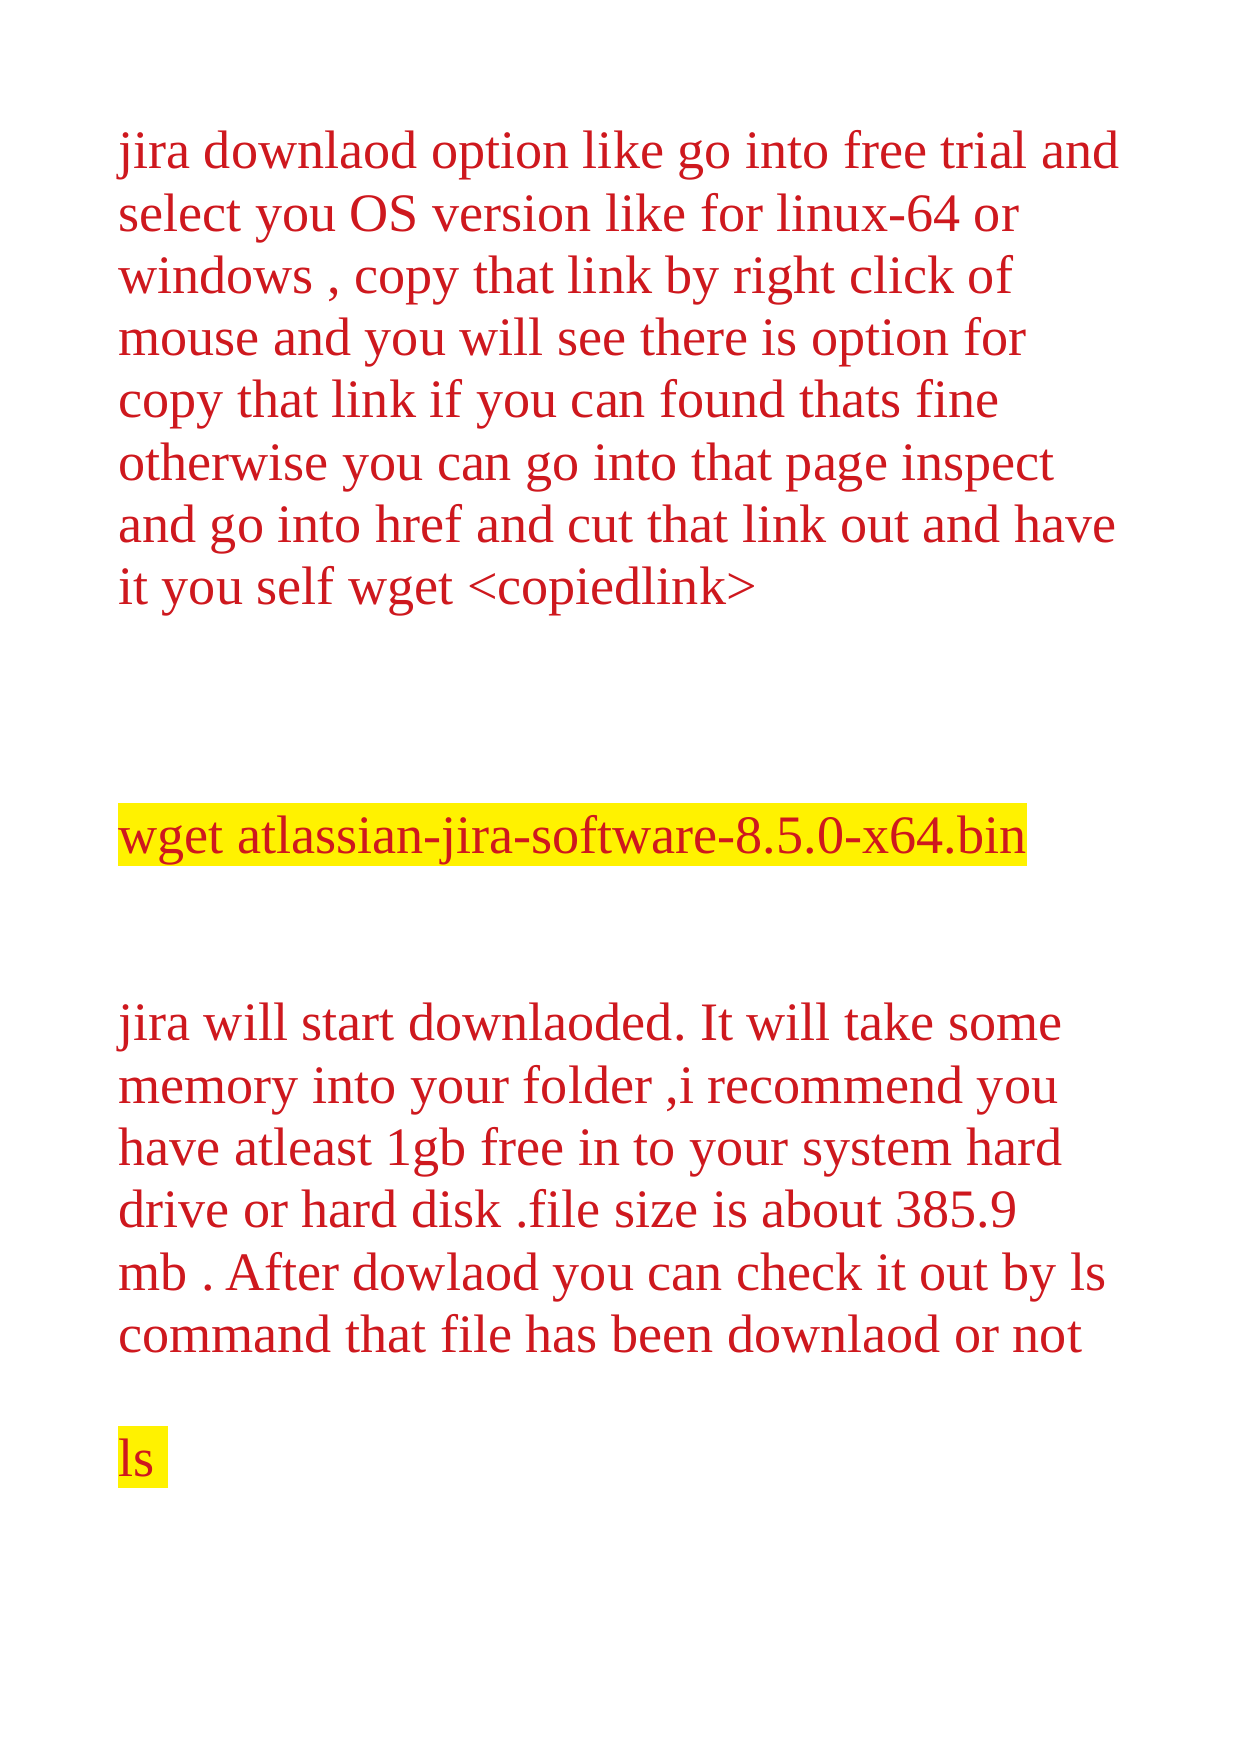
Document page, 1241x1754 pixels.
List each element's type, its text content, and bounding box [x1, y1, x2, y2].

text jira downlaod option like go into free trial and select you OS version like for linux-64 or windows , copy that link by right click of mouse and you will see there is option for copy that link if you can found thats fine otherwise you can go into that page inspect and go into href and cut that link out and have it you self wget <copiedlink> [118, 118, 1122, 616]
text jira will start downlaoded. It will take some memory into your folder ,i recommend you have atleast 1gb free in to your system hard drive or hard disk .file size is about 385.9 mb . After dowlaod you can check it out by ls command that file has been downlaod or not [118, 990, 1122, 1364]
text wget atlassian-jira-software-8.5.0-x64.bin [118, 803, 1122, 866]
text ls [118, 1426, 1122, 1488]
